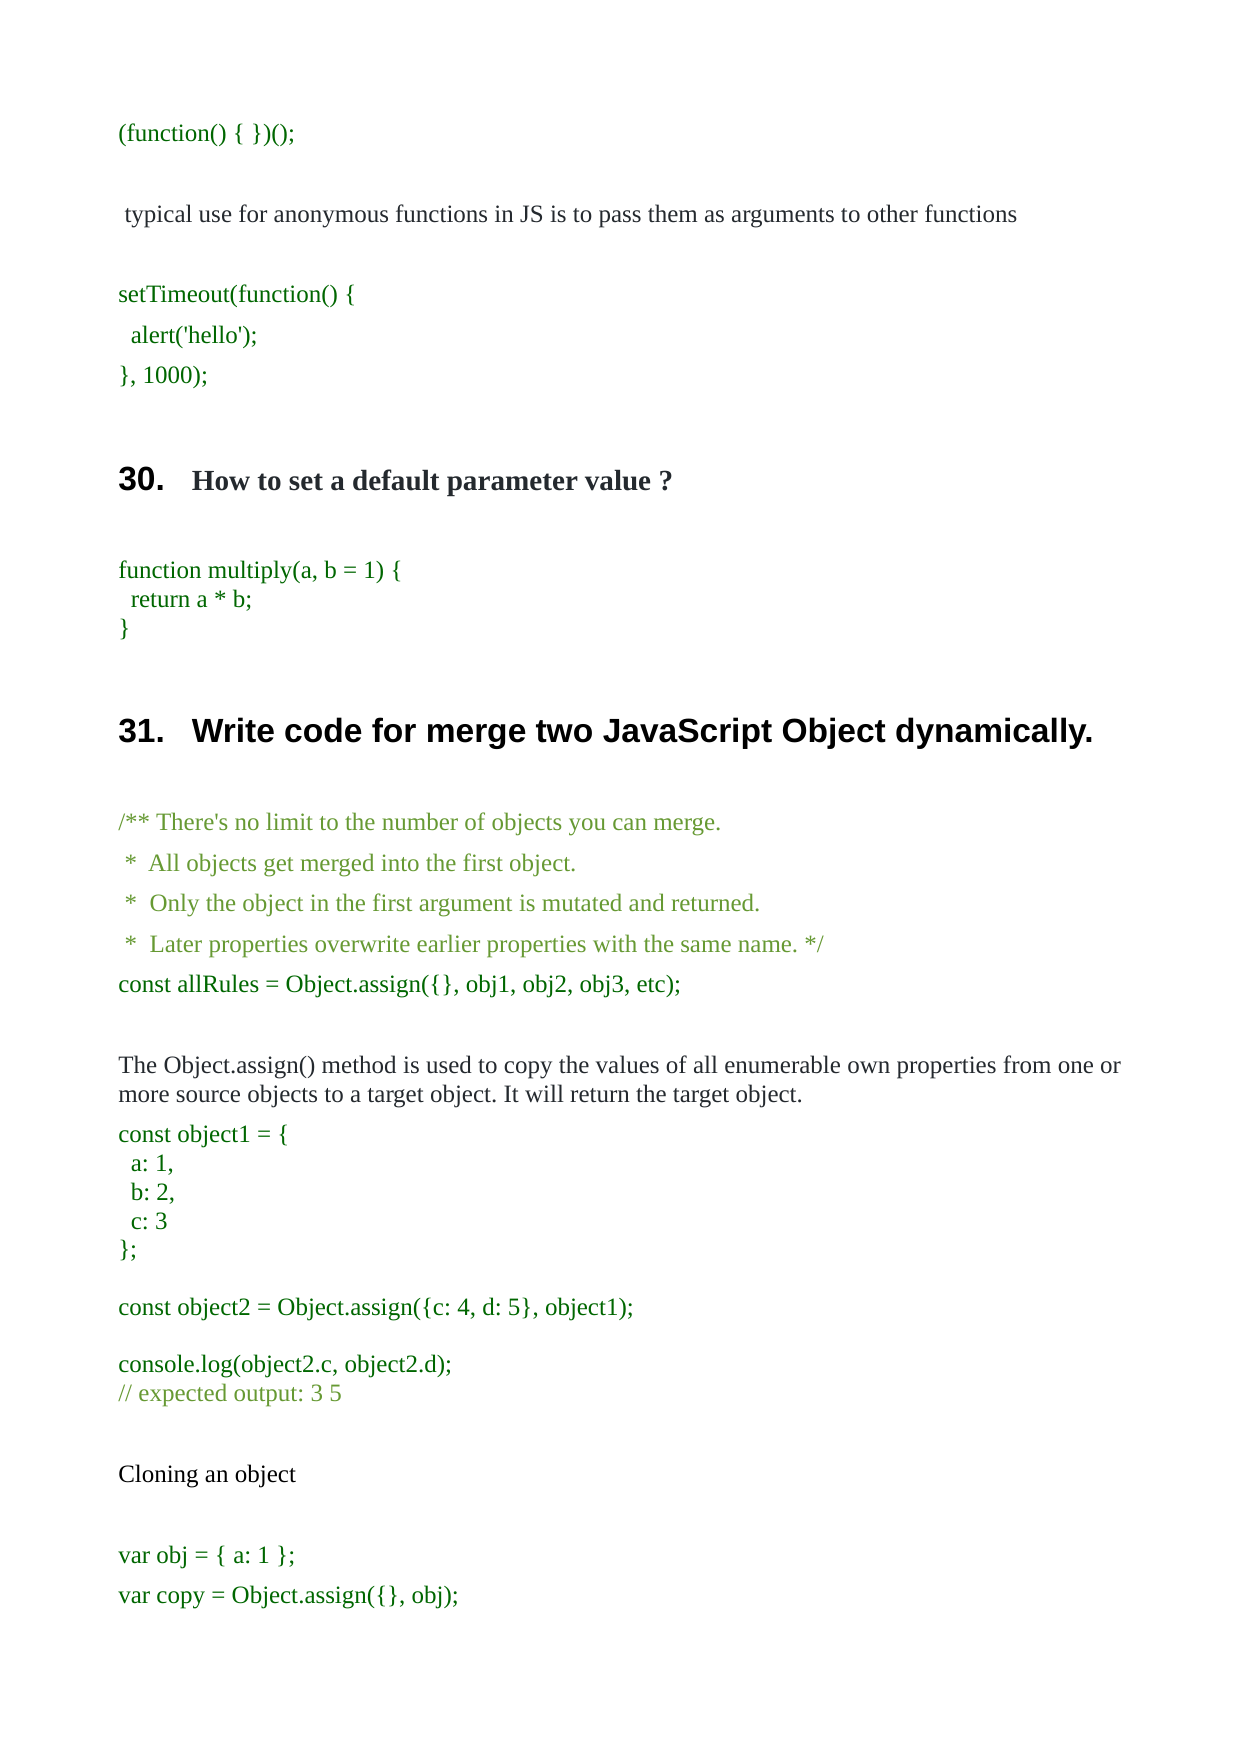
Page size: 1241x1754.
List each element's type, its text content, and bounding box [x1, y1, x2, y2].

text function multiply(a, b = 1) { return a * b; } [118, 555, 1122, 641]
text * Only the object in the first argument is mutated and returned. [118, 888, 1122, 917]
text }, 1000); [118, 360, 1122, 389]
text The Object.assign() method is used to copy the values of all enumerable own properties from one or more source objects to a target object. It will return the target object. [118, 1050, 1122, 1108]
text * All objects get merged into the first object. [118, 848, 1122, 877]
text var obj = { a: 1 }; [118, 1540, 1122, 1569]
text Cloning an object [118, 1459, 1122, 1488]
subtitle How to set a default parameter value ? [118, 459, 1122, 497]
text var copy = Object.assign({}, obj); [118, 1580, 1122, 1609]
text const allRules = Object.assign({}, obj1, obj2, obj3, etc); [118, 969, 1122, 998]
text setTimeout(function() { [118, 279, 1122, 308]
text const object1 = { a: 1, b: 2, c: 3 }; const object2 = Object.assign({c: 4, d: 5}, object1); console.log(object2.c, object2.d); // expected output: 3 5 [118, 1119, 1122, 1407]
subtitle Write code for merge two JavaScript Object dynamically. [118, 711, 1122, 750]
text * Later properties overwrite earlier properties with the same name. */ [118, 929, 1122, 958]
text typical use for anonymous functions in JS is to pass them as arguments to other functions [118, 199, 1122, 227]
text (function() { })(); [118, 118, 1122, 147]
text alert('hello'); [118, 320, 1122, 349]
text /** There's no limit to the number of objects you can merge. [118, 807, 1122, 836]
